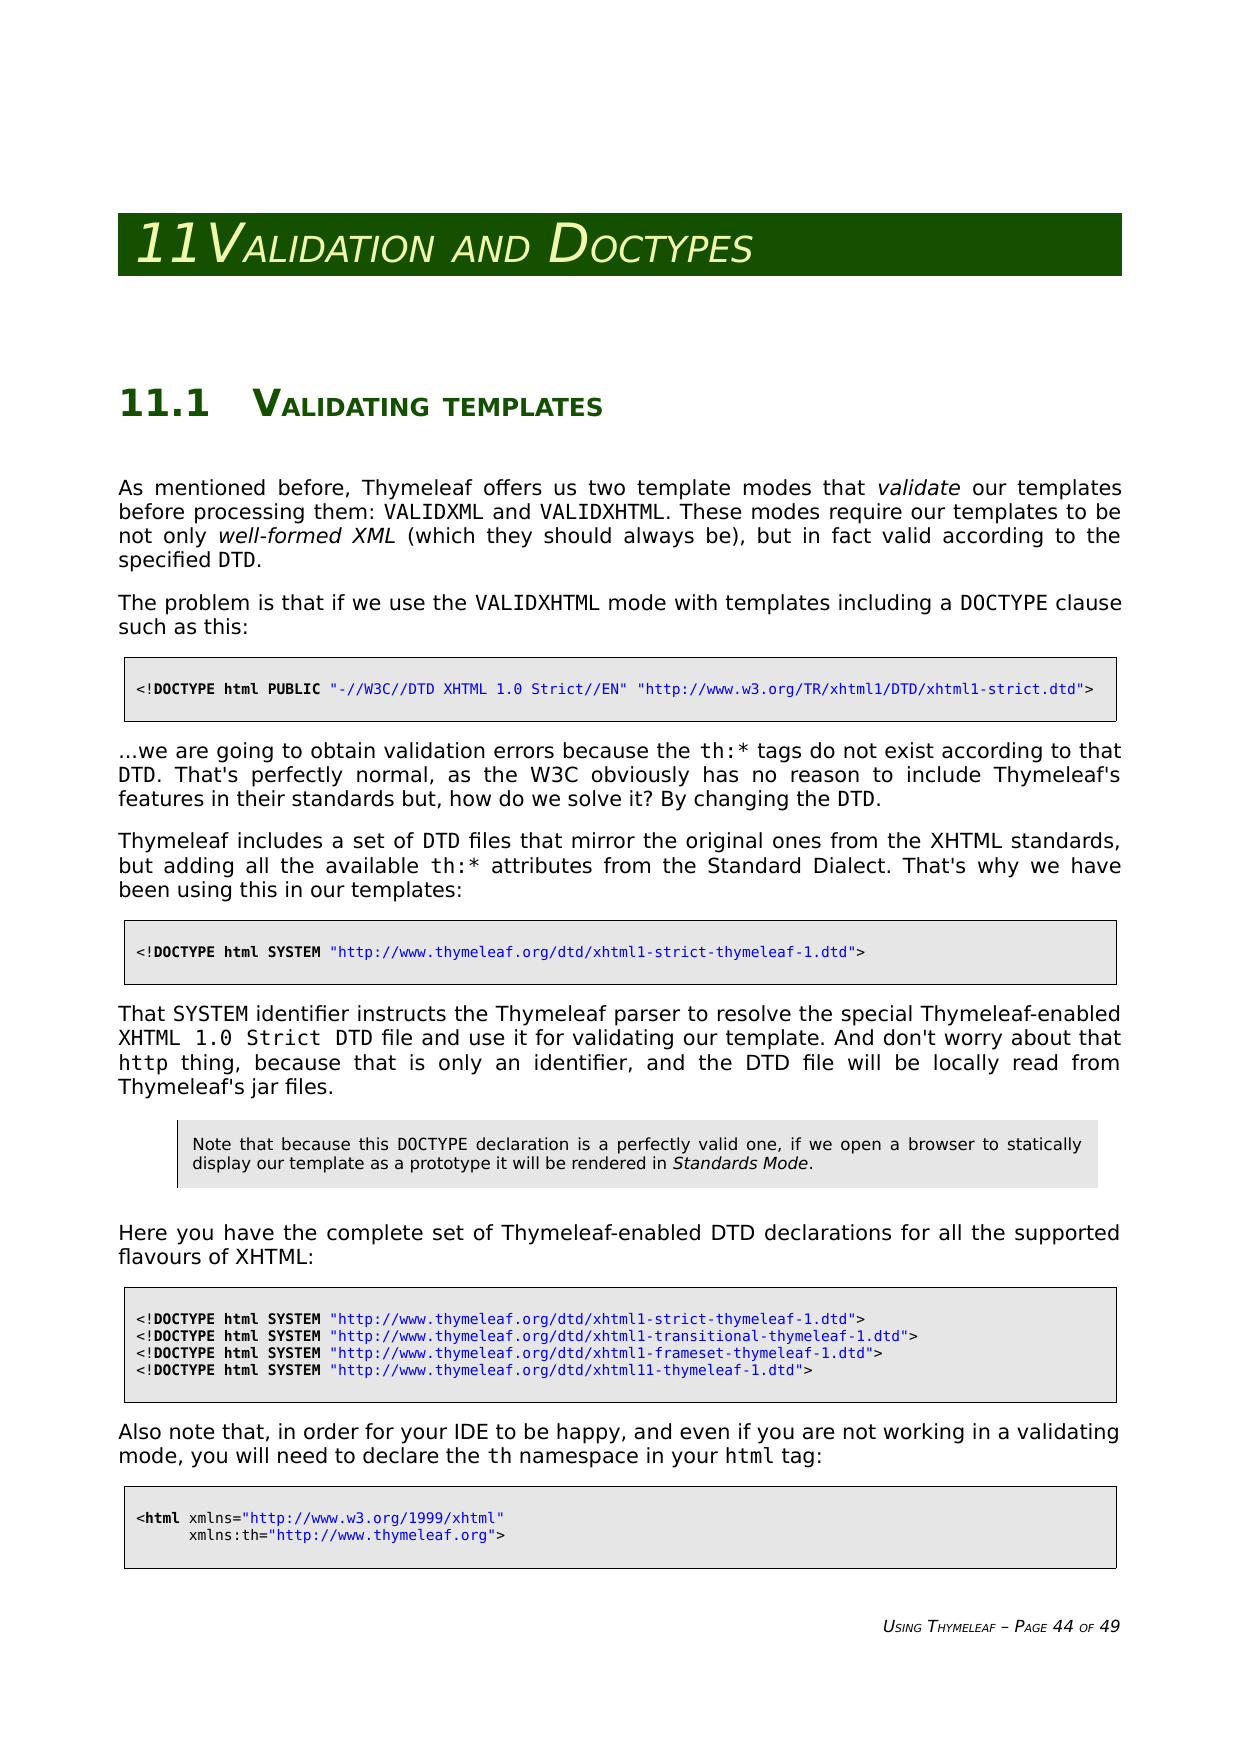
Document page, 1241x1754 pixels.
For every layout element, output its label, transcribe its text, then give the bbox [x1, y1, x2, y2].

text As mentioned before, Thymeleaf offers us two template modes that validate our templates before processing them: VALIDXML and VALIDXHTML. These modes require our templates to be not only well-formed XML (which they should always be), but in fact valid according to the specified DTD. [118, 476, 1122, 573]
text Here you have the complete set of Thymeleaf-enabled DTD declarations for all the supported flavours of XHTML: [118, 1221, 1122, 1269]
text The problem is that if we use the VALIDXHTML mode with templates including a DOCTYPE clause such as this: [118, 591, 1122, 639]
text Thymeleaf includes a set of DTD files that mirror the original ones from the XHTML standards, but adding all the available th:* attributes from the Standard Dialect. That's why we have been using this in our templates: [118, 829, 1122, 902]
text <!DOCTYPE html PUBLIC "-//W3C//DTD XHTML 1.0 Strict//EN" "http://www.w3.org/TR/xhtml1/DTD/xhtml1-strict.dtd"> [125, 658, 1116, 721]
text <html xmlns="http://www.w3.org/1999/xhtml" xmlns:th="http://www.thymeleaf.org"> [125, 1487, 1116, 1568]
text ...we are going to obtain validation errors because the th:* tags do not exist according to that DTD. That's perfectly normal, as the W3C obviously has no reason to include Thymeleaf's features in their standards but, how do we solve it? By changing the DTD. [118, 739, 1122, 812]
text That SYSTEM identifier instructs the Thymeleaf parser to resolve the special Thymeleaf-enabled XHTML 1.0 Strict DTD file and use it for validating our template. And don't worry about that http thing, because that is only an identifier, and the DTD file will be locally read from Thymeleaf's jar files. [118, 1002, 1122, 1099]
text Also note that, in order for your IDE to be happy, and even if you are not working in a validating mode, you will need to declare the th namespace in your html tag: [118, 1420, 1122, 1469]
subtitle Validating templates [118, 382, 1122, 426]
subtitle Validation and Doctypes [118, 213, 1122, 276]
text <!DOCTYPE html SYSTEM "http://www.thymeleaf.org/dtd/xhtml1-strict-thymeleaf-1.dtd"> <!DOCTYPE html SYSTEM "http://www.thymeleaf.org/dtd/xhtml1-transitional-thymeleaf-1.dtd"> <!DOCTYPE html SYSTEM "http://www.thymeleaf.org/dtd/xhtml1-frameset-thymeleaf-1.dtd"> <!DOCTYPE html SYSTEM "http://www.thymeleaf.org/dtd/xhtml11-thymeleaf-1.dtd"> [125, 1288, 1116, 1402]
text Note that because this DOCTYPE declaration is a perfectly valid one, if we open a browser to statically display our template as a prototype it will be rendered in Standards Mode. [178, 1120, 1098, 1188]
text <!DOCTYPE html SYSTEM "http://www.thymeleaf.org/dtd/xhtml1-strict-thymeleaf-1.dtd"> [125, 921, 1116, 984]
